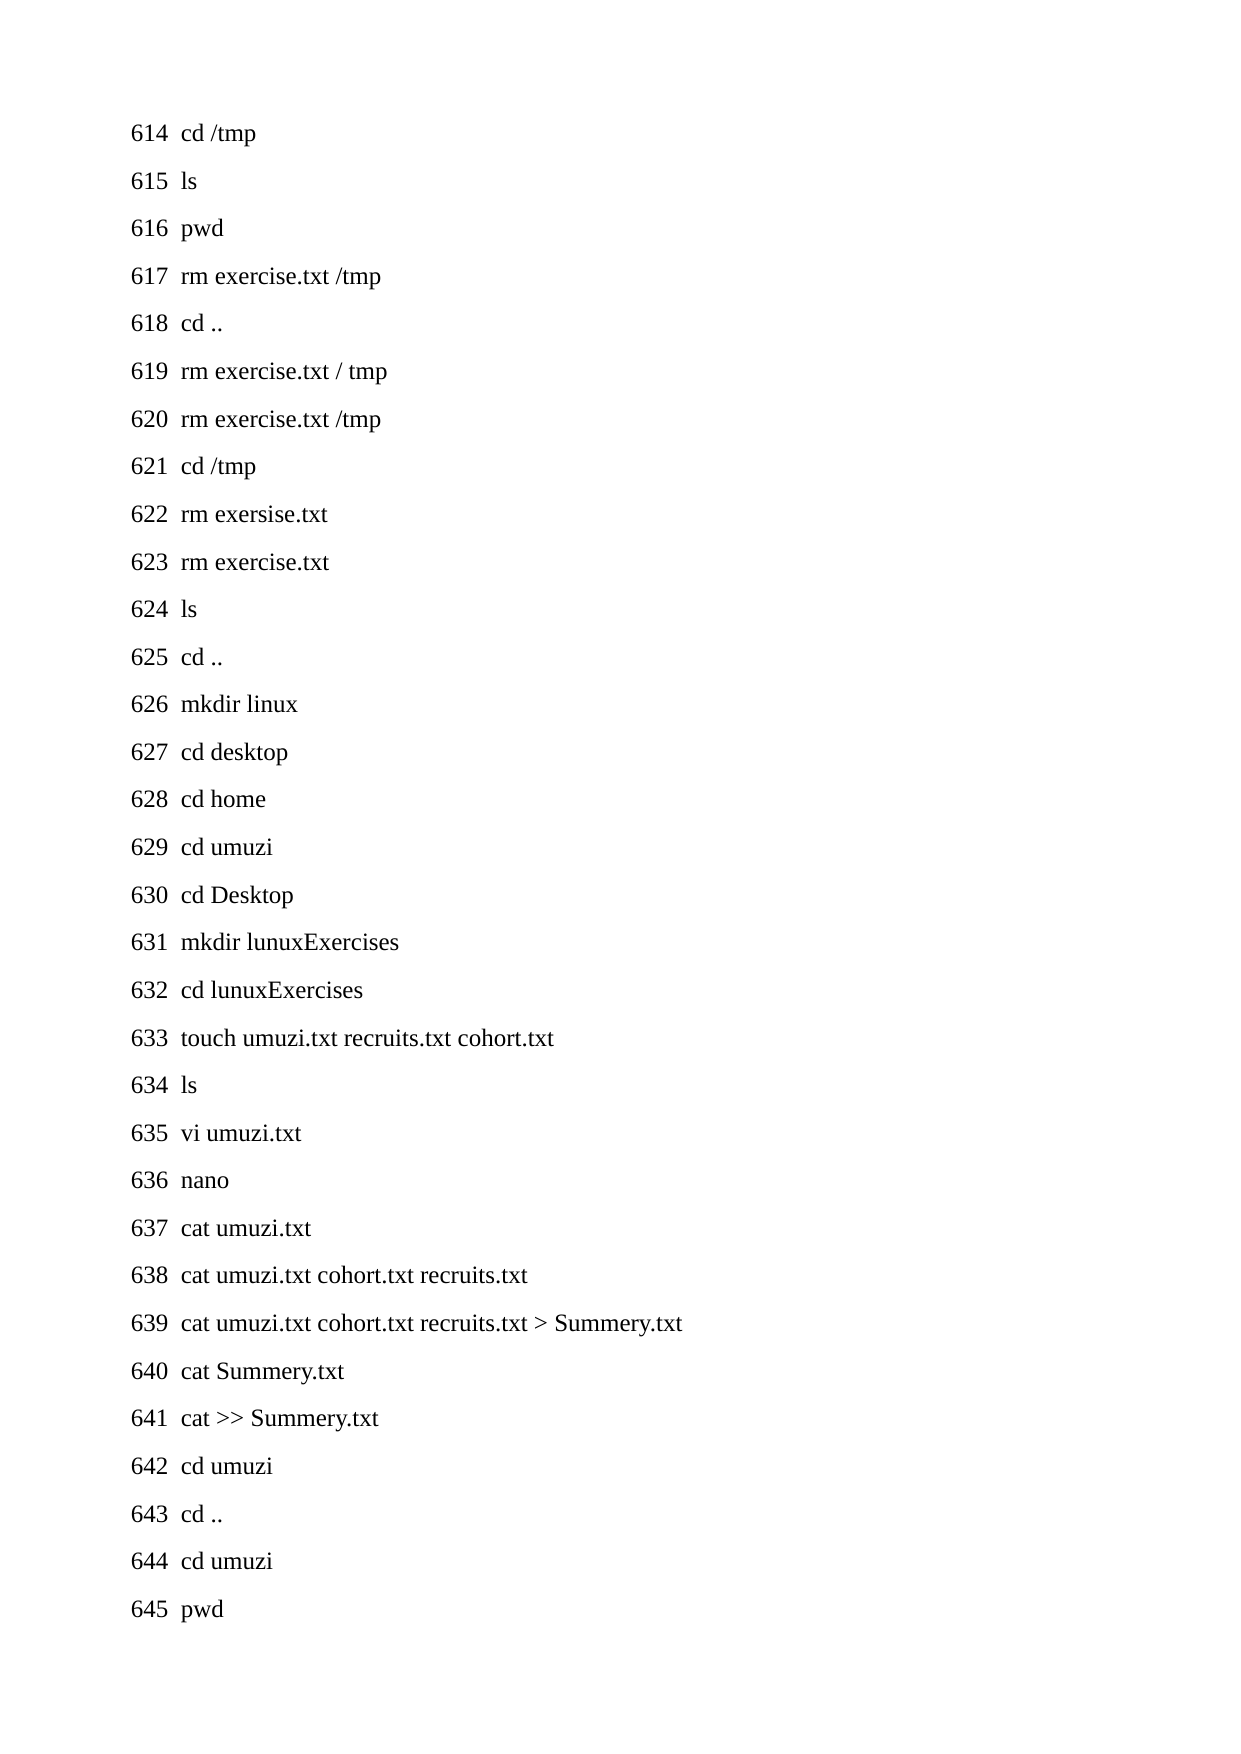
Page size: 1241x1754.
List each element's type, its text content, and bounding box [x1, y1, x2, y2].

text 618 cd .. [118, 308, 1122, 337]
text 643 cd .. [118, 1499, 1122, 1527]
text 620 rm exercise.txt /tmp [118, 404, 1122, 432]
text 630 cd Desktop [118, 880, 1122, 908]
text 616 pwd [118, 213, 1122, 242]
text 623 rm exercise.txt [118, 547, 1122, 575]
text 636 nano [118, 1165, 1122, 1194]
text 633 touch umuzi.txt recruits.txt cohort.txt [118, 1023, 1122, 1051]
text 645 pwd [118, 1594, 1122, 1623]
text 621 cd /tmp [118, 451, 1122, 480]
text 632 cd lunuxExercises [118, 975, 1122, 1004]
text 641 cat >> Summery.txt [118, 1403, 1122, 1432]
text 628 cd home [118, 784, 1122, 813]
text 637 cat umuzi.txt [118, 1213, 1122, 1242]
text 635 vi umuzi.txt [118, 1118, 1122, 1147]
text 639 cat umuzi.txt cohort.txt recruits.txt > Summery.txt [118, 1308, 1122, 1337]
text 627 cd desktop [118, 737, 1122, 766]
text 622 rm exersise.txt [118, 499, 1122, 528]
text 642 cd umuzi [118, 1451, 1122, 1480]
text 614 cd /tmp [118, 118, 1122, 147]
text 634 ls [118, 1070, 1122, 1099]
text 615 ls [118, 166, 1122, 194]
text 640 cat Summery.txt [118, 1356, 1122, 1384]
text 644 cd umuzi [118, 1546, 1122, 1575]
text 624 ls [118, 594, 1122, 623]
text 638 cat umuzi.txt cohort.txt recruits.txt [118, 1261, 1122, 1289]
text 629 cd umuzi [118, 832, 1122, 861]
text 619 rm exercise.txt / tmp [118, 356, 1122, 385]
text 631 mkdir lunuxExercises [118, 927, 1122, 956]
text 626 mkdir linux [118, 689, 1122, 718]
text 625 cd .. [118, 642, 1122, 671]
text 617 rm exercise.txt /tmp [118, 261, 1122, 290]
